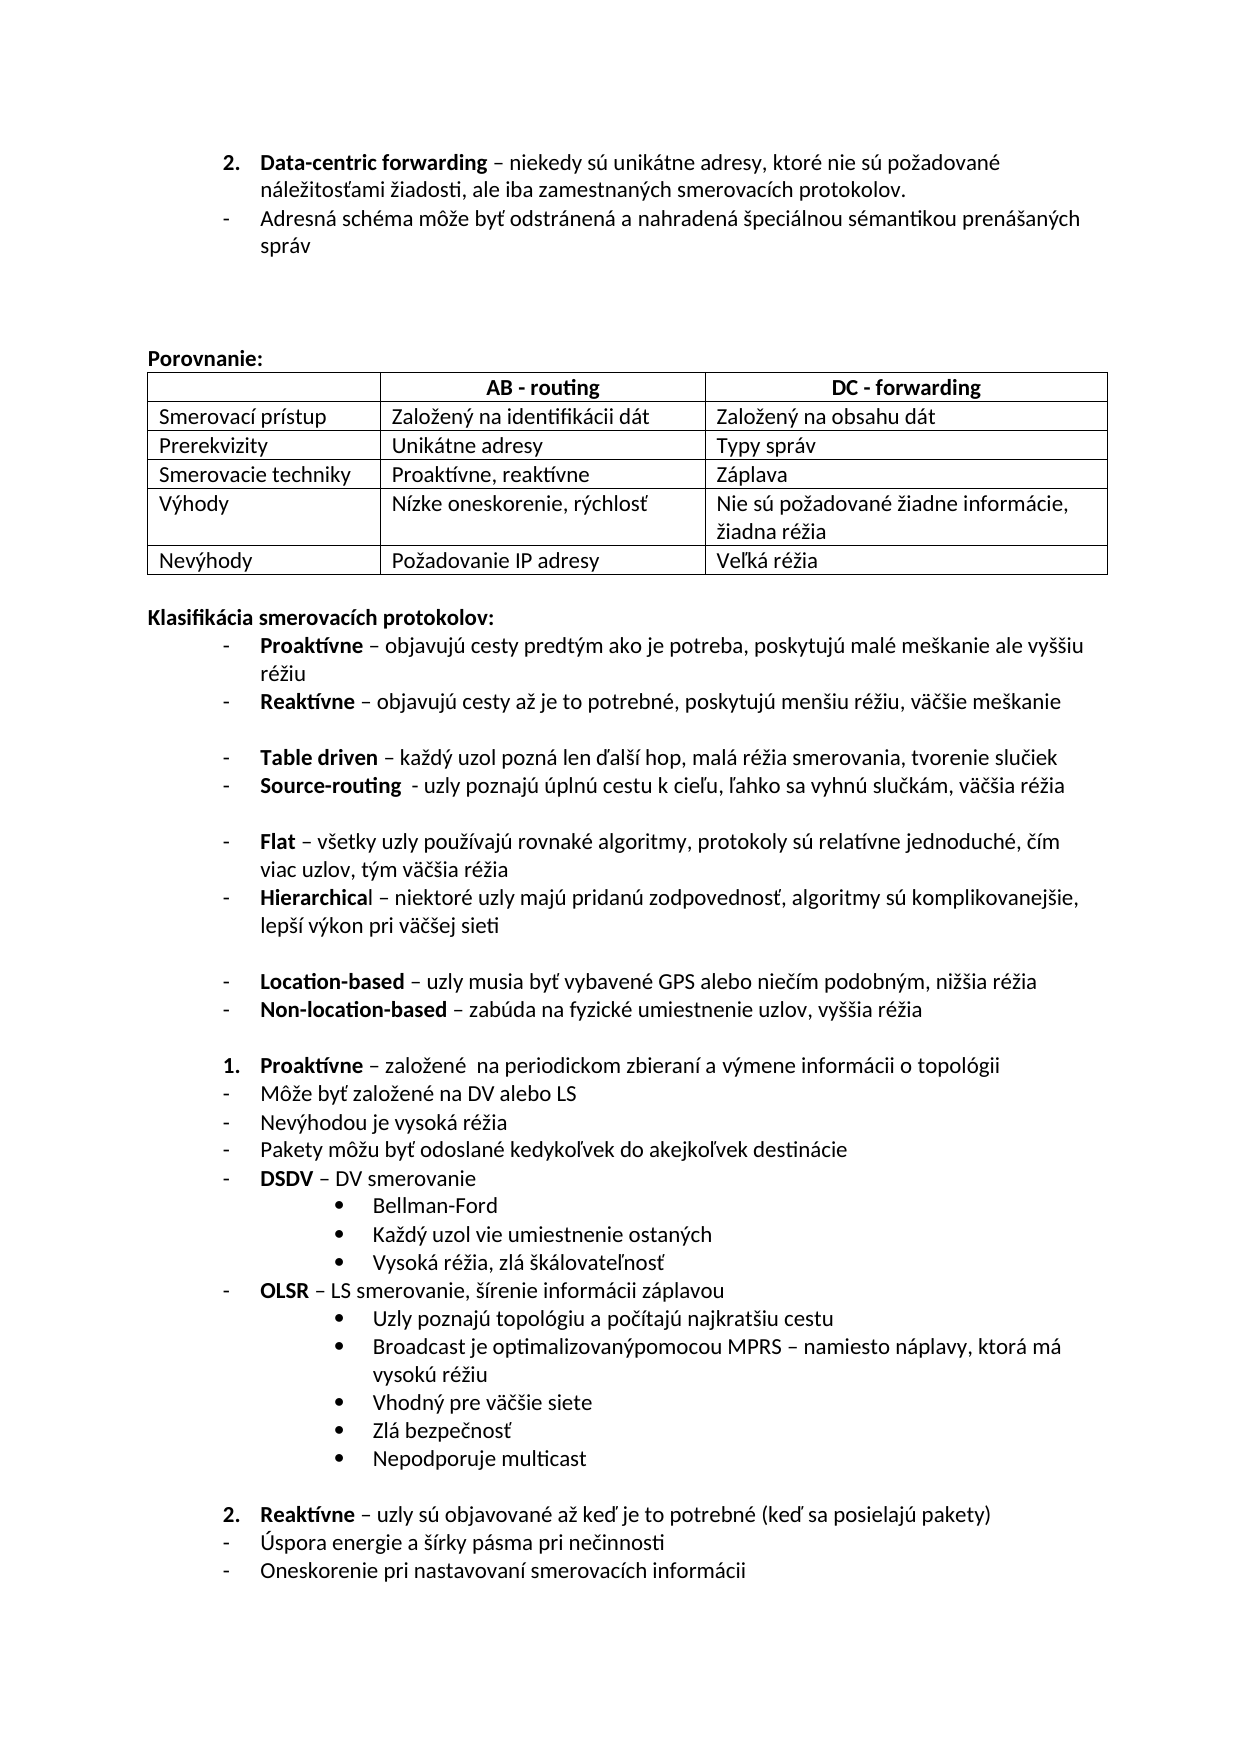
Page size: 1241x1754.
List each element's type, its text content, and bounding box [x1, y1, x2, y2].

list OLSR – LS smerovanie, šírenie informácii záplavou [223, 1276, 1093, 1304]
list Oneskorenie pri nastavovaní smerovacích informácii [223, 1556, 1093, 1584]
table_cell Smerovacie techniky [148, 460, 380, 488]
list Každý uzol vie umiestnenie ostaných [335, 1220, 1093, 1248]
table_cell Typy správ [706, 431, 1107, 459]
table_cell Nízke oneskorenie, rýchlosť [381, 489, 705, 545]
table_cell Veľká réžia [706, 546, 1107, 574]
list Nepodporuje multicast [335, 1444, 1093, 1472]
list Broadcast je optimalizovanýpomocou MPRS – namiesto náplavy, ktorá má vysokú réžiu [335, 1332, 1093, 1388]
text Porovnanie: [148, 344, 1093, 372]
text Klasifikácia smerovacích protokolov: [148, 603, 1093, 631]
table_cell Nevýhody [148, 546, 380, 574]
list Source-routing - uzly poznajú úplnú cestu k cieľu, ľahko sa vyhnú slučkám, väčšia réžia [223, 771, 1093, 799]
list Proaktívne – založené na periodickom zbieraní a výmene informácii o topológii [223, 1052, 1093, 1079]
table_cell Požadovanie IP adresy [381, 546, 705, 574]
list Reaktívne – uzly sú objavované až keď je to potrebné (keď sa posielajú pakety) [223, 1500, 1093, 1528]
table_cell Výhody [148, 489, 380, 545]
list Nevýhodou je vysoká réžia [223, 1108, 1093, 1136]
table_cell Nie sú požadované žiadne informácie, žiadna réžia [706, 489, 1107, 545]
table_header DC - forwarding [706, 373, 1107, 401]
list Vhodný pre väčšie siete [335, 1388, 1093, 1416]
list Table driven – každý uzol pozná len ďalší hop, malá réžia smerovania, tvorenie slučiek [223, 743, 1093, 771]
list Hierarchical – niektoré uzly majú pridanú zodpovednosť, algoritmy sú komplikovanejšie, lepší výkon pri väčšej sieti [223, 883, 1093, 939]
list Adresná schéma môže byť odstránená a nahradená špeciálnou sémantikou prenášaných správ [223, 204, 1093, 260]
list Non-location-based – zabúda na fyzické umiestnenie uzlov, vyššia réžia [223, 996, 1093, 1023]
table_cell Unikátne adresy [381, 431, 705, 459]
list Vysoká réžia, zlá škálovateľnosť [335, 1248, 1093, 1276]
table_header [148, 373, 380, 401]
table_cell Založený na identifikácii dát [381, 402, 705, 430]
table_header AB - routing [381, 373, 705, 401]
list Uzly poznajú topológiu a počítajú najkratšiu cestu [335, 1304, 1093, 1332]
list Môže byť založené na DV alebo LS [223, 1079, 1093, 1108]
list Úspora energie a šírky pásma pri nečinnosti [223, 1528, 1093, 1556]
table_cell Záplava [706, 460, 1107, 488]
list Reaktívne – objavujú cesty až je to potrebné, poskytujú menšiu réžiu, väčšie meškanie [223, 687, 1093, 715]
list Location-based – uzly musia byť vybavené GPS alebo niečím podobným, nižšia réžia [223, 967, 1093, 996]
list Data-centric forwarding – niekedy sú unikátne adresy, ktoré nie sú požadované náležitosťami žiadosti, ale iba zamestnaných smerovacích protokolov. [223, 148, 1093, 204]
table_cell Založený na obsahu dát [706, 402, 1107, 430]
list Flat – všetky uzly používajú rovnaké algoritmy, protokoly sú relatívne jednoduché, čím viac uzlov, tým väčšia réžia [223, 827, 1093, 883]
table_cell Smerovací prístup [148, 402, 380, 430]
table_cell Prerekvizity [148, 431, 380, 459]
table_cell Proaktívne, reaktívne [381, 460, 705, 488]
list Pakety môžu byť odoslané kedykoľvek do akejkoľvek destinácie [223, 1136, 1093, 1164]
list Bellman-Ford [335, 1192, 1093, 1220]
list Proaktívne – objavujú cesty predtým ako je potreba, poskytujú malé meškanie ale vyššiu réžiu [223, 631, 1093, 687]
list Zlá bezpečnosť [335, 1416, 1093, 1444]
list DSDV – DV smerovanie [223, 1164, 1093, 1192]
